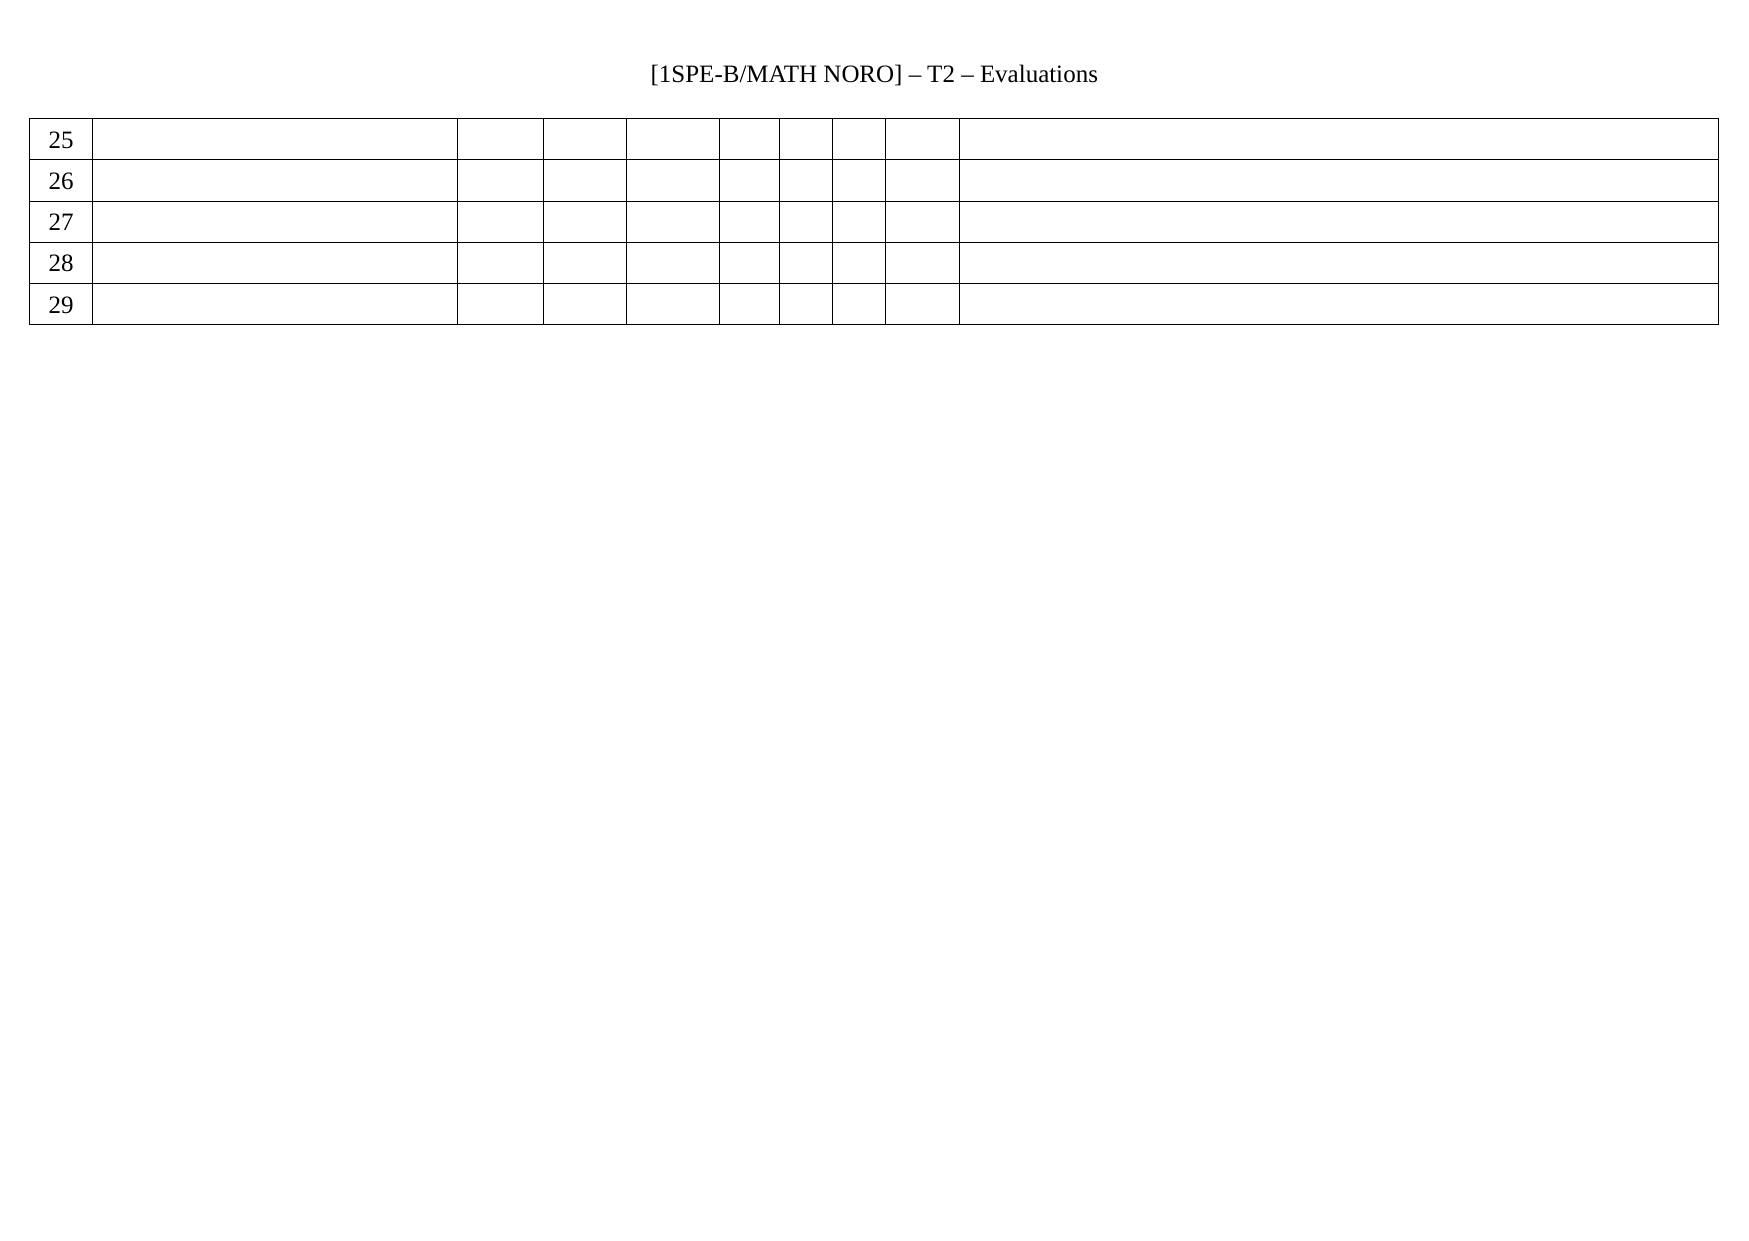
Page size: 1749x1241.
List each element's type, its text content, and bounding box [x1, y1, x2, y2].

table_cell [627, 160, 719, 201]
table_cell [93, 119, 457, 159]
table_cell [458, 243, 543, 283]
table_cell [544, 284, 626, 324]
table_cell [886, 202, 959, 242]
table_cell [886, 243, 959, 283]
table_cell [627, 202, 719, 242]
table_cell 25 [30, 119, 92, 159]
table_cell 28 [30, 243, 92, 283]
table_cell [833, 284, 885, 324]
table_cell [780, 160, 832, 201]
table_cell [833, 160, 885, 201]
table_cell [960, 243, 1718, 283]
table_cell [93, 284, 457, 324]
table_cell 26 [30, 160, 92, 201]
table_cell [720, 119, 779, 159]
table_cell 27 [30, 202, 92, 242]
table_cell [960, 284, 1718, 324]
table_cell [544, 202, 626, 242]
table_cell [93, 160, 457, 201]
table_cell [627, 119, 719, 159]
table_cell [544, 160, 626, 201]
table_cell [720, 160, 779, 201]
table_cell [833, 243, 885, 283]
table_cell [720, 243, 779, 283]
table_cell [833, 119, 885, 159]
table_cell [544, 243, 626, 283]
table_cell [886, 284, 959, 324]
table_cell [886, 119, 959, 159]
table_cell [720, 202, 779, 242]
table_cell [886, 160, 959, 201]
table_cell [720, 284, 779, 324]
table_cell [960, 160, 1718, 201]
table_cell [458, 160, 543, 201]
table_cell [458, 202, 543, 242]
table_cell 29 [30, 284, 92, 324]
table_cell [544, 119, 626, 159]
table_cell [627, 243, 719, 283]
table_cell [780, 284, 832, 324]
table_cell [458, 284, 543, 324]
table_cell [458, 119, 543, 159]
table_cell [780, 202, 832, 242]
table_cell [960, 202, 1718, 242]
table_cell [780, 119, 832, 159]
table_cell [93, 243, 457, 283]
table_cell [627, 284, 719, 324]
table_cell [833, 202, 885, 242]
table_cell [780, 243, 832, 283]
table_cell [93, 202, 457, 242]
table_cell [960, 119, 1718, 159]
